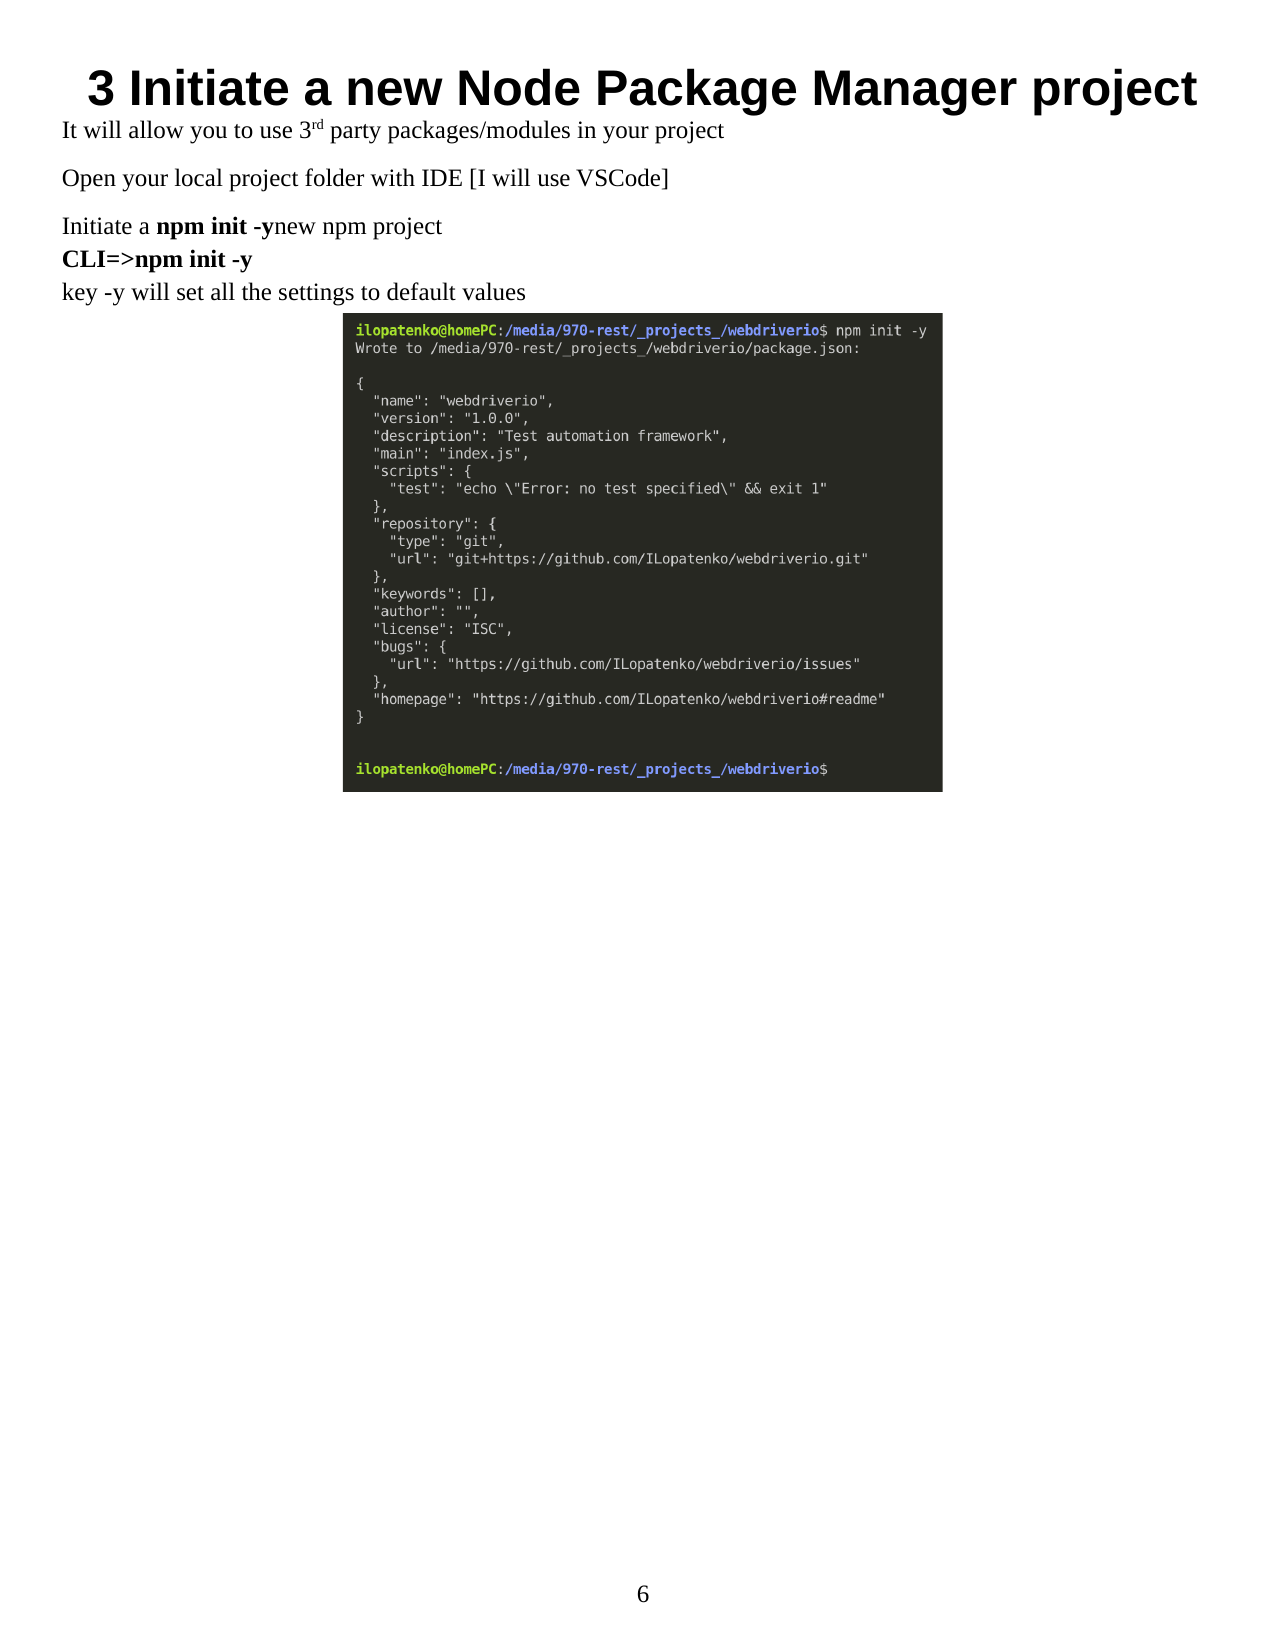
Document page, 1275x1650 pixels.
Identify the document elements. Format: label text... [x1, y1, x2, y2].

text Open your local project folder with IDE [I will use VSCode] [62, 163, 1224, 192]
text CLI=>npm init -y [62, 244, 1224, 273]
text It will allow you to use 3rd party packages/modules in your project [62, 116, 1224, 144]
picture [342, 313, 943, 792]
subtitle 3 Initiate a new Node Package Manager project [62, 58, 1224, 116]
text Initiate a npm init -ynew npm project [62, 211, 1224, 239]
text key -y will set all the settings to default values [62, 277, 1224, 306]
